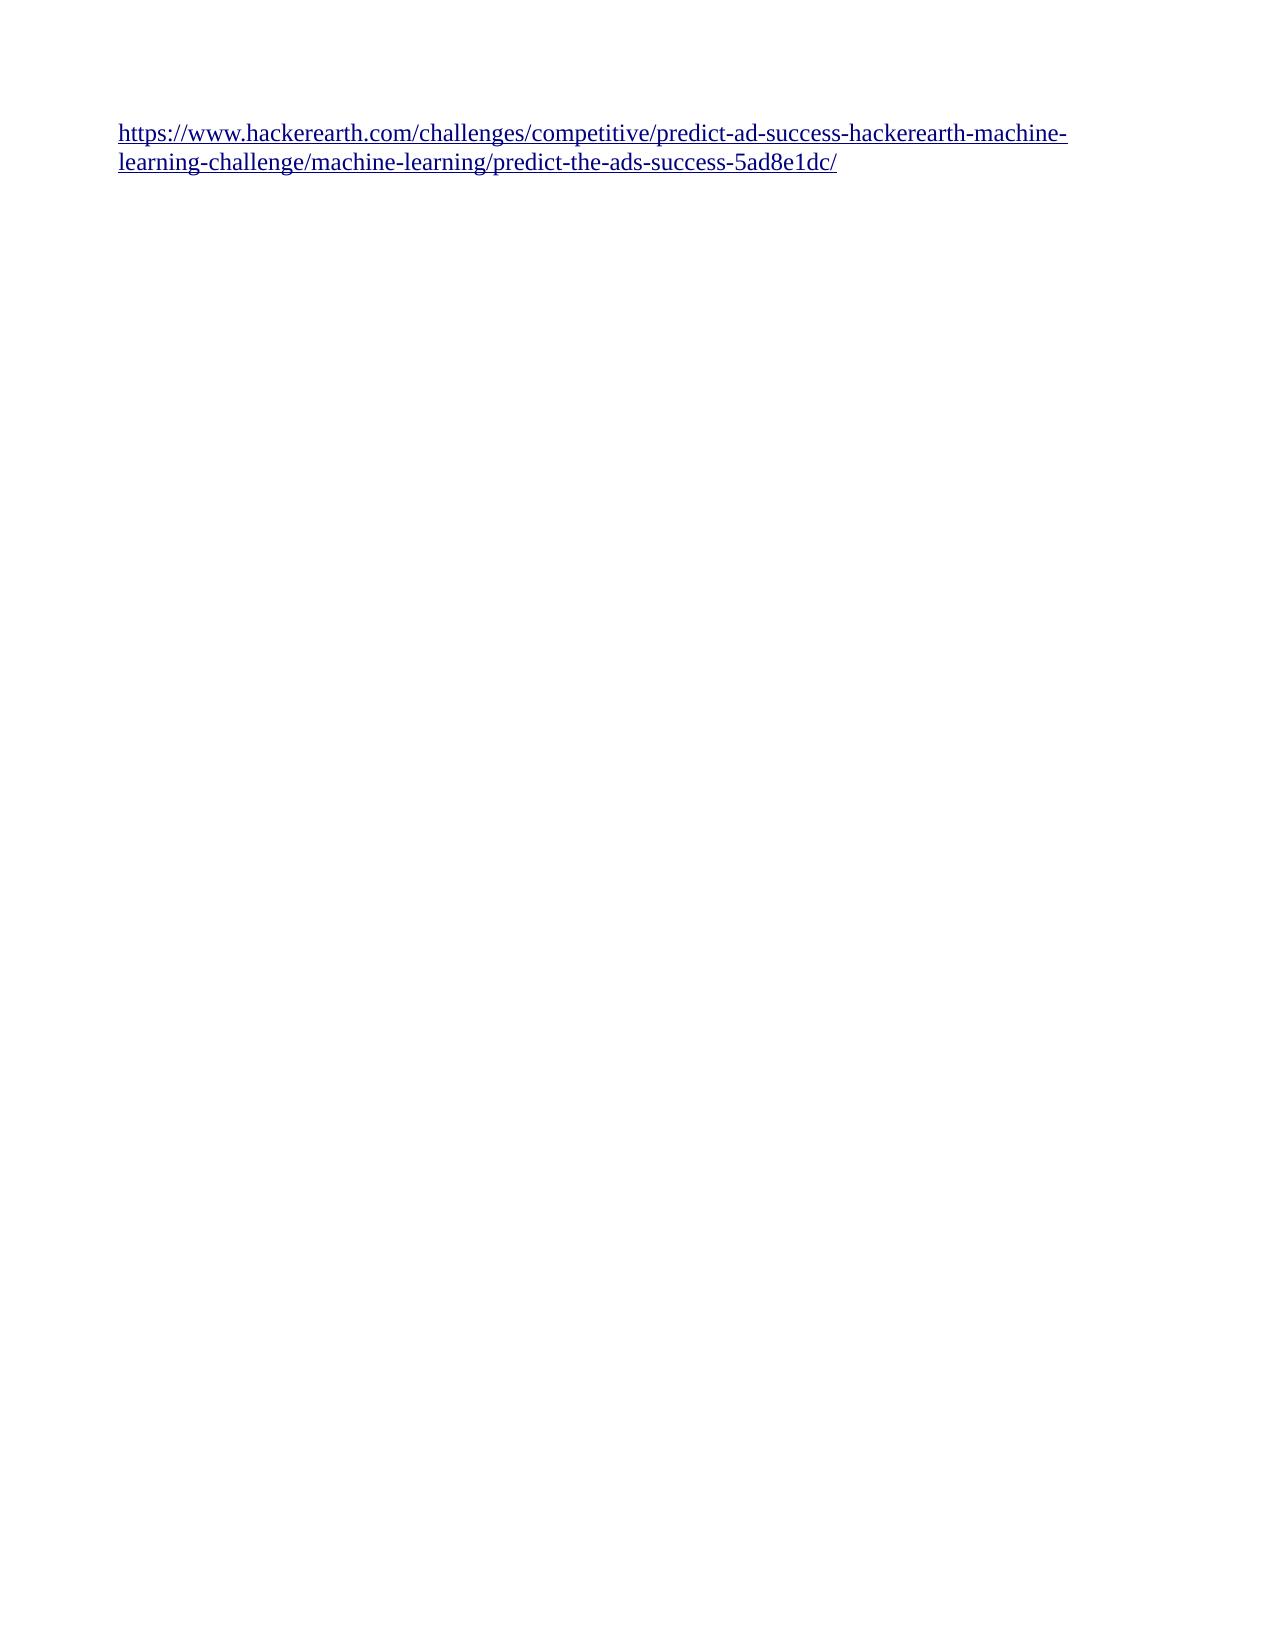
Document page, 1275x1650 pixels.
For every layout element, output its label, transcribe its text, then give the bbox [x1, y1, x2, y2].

text https://www.hackerearth.com/challenges/competitive/predict-ad-success-hackerearth-machine-learning-challenge/machine-learning/predict-the-ads-success-5ad8e1dc/ [118, 118, 1157, 176]
